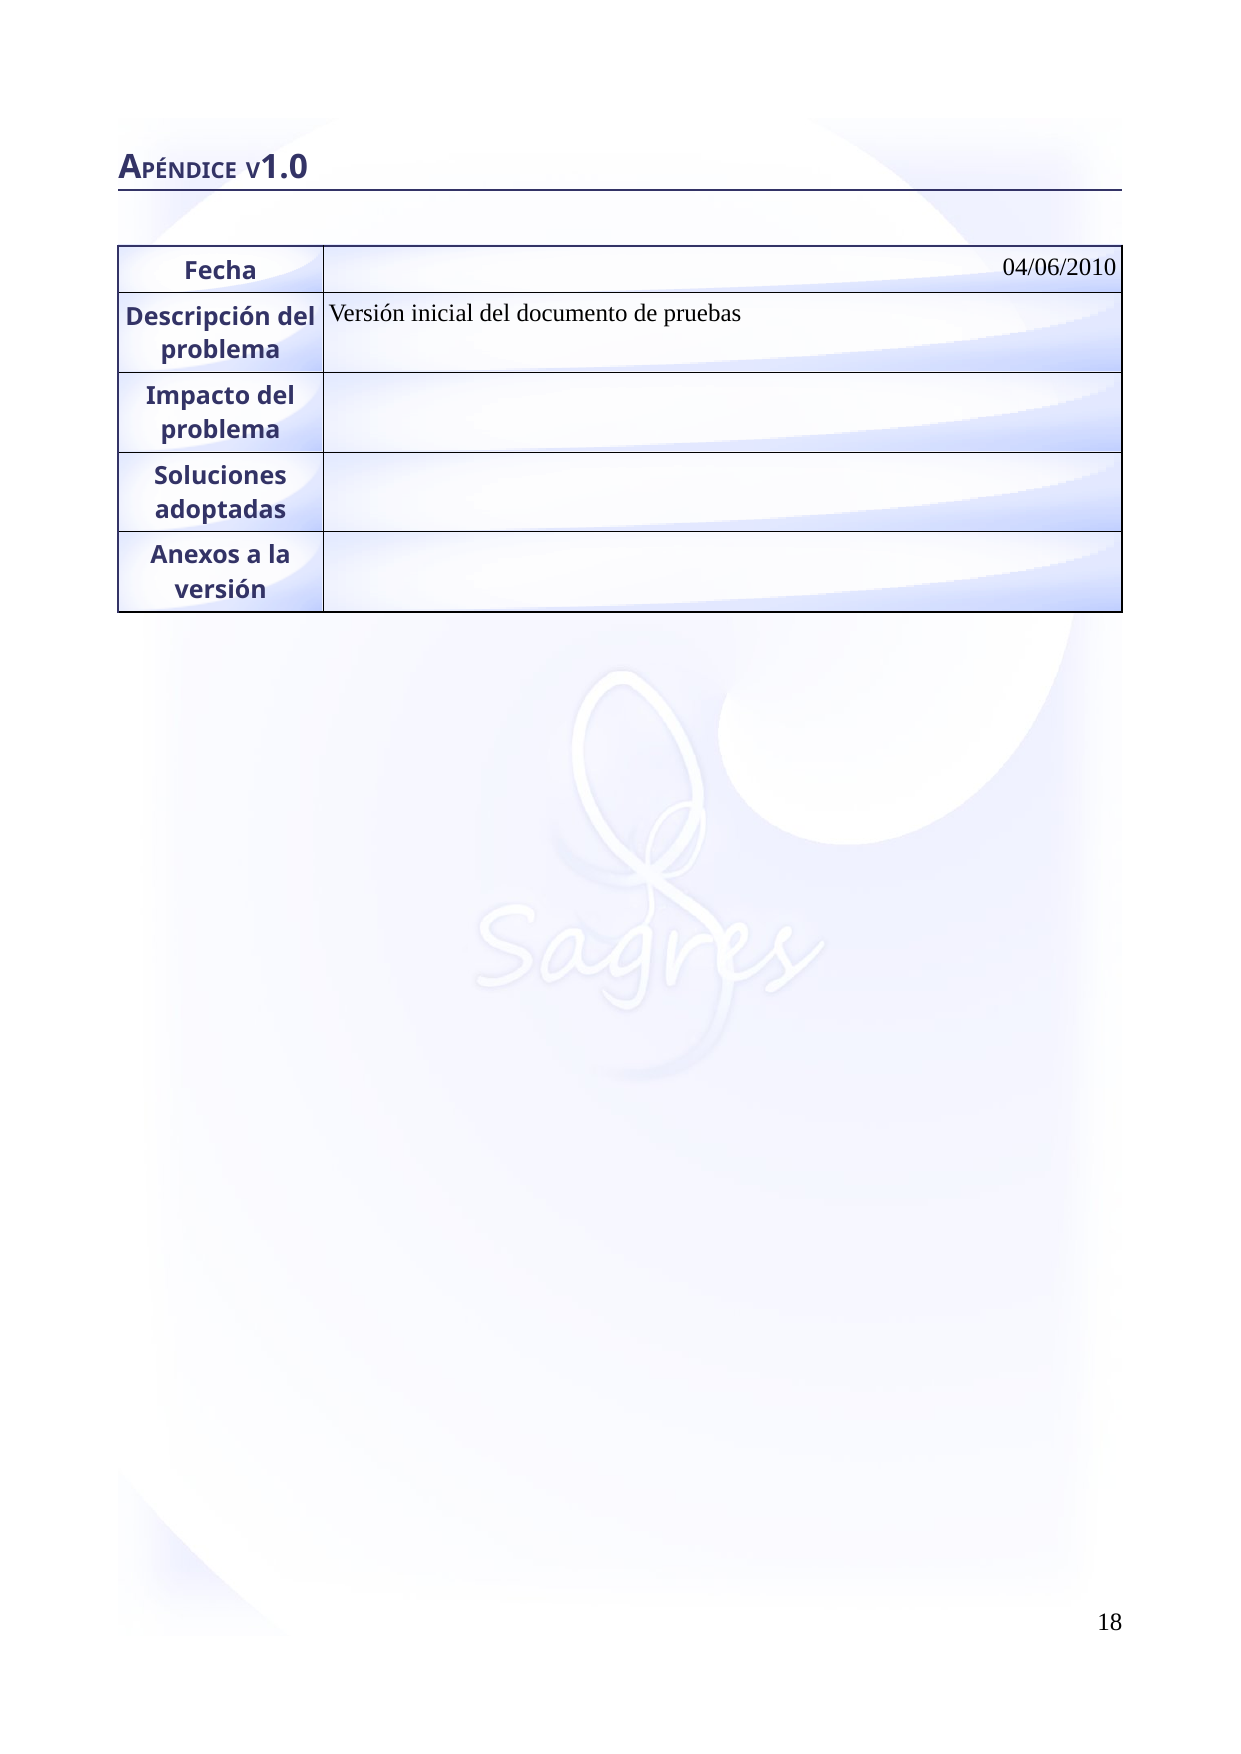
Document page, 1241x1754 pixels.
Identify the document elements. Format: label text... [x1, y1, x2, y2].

table_cell Soluciones adoptadas [119, 453, 323, 531]
picture [118, 191, 1122, 245]
table_cell Anexos a la versión [119, 532, 323, 611]
subtitle Apéndice v1.0 [118, 143, 1122, 189]
table_cell Impacto del problema [119, 373, 323, 452]
picture [118, 118, 1122, 143]
table_header Fecha [119, 247, 323, 292]
table_cell Versión inicial del documento de pruebas [324, 293, 1121, 372]
table_cell [324, 532, 1121, 611]
table_header 04/06/2010 [324, 247, 1121, 292]
table_cell [324, 453, 1121, 531]
table_cell Descripción del problema [119, 293, 323, 372]
table_cell [324, 373, 1121, 452]
picture [118, 613, 1122, 1636]
